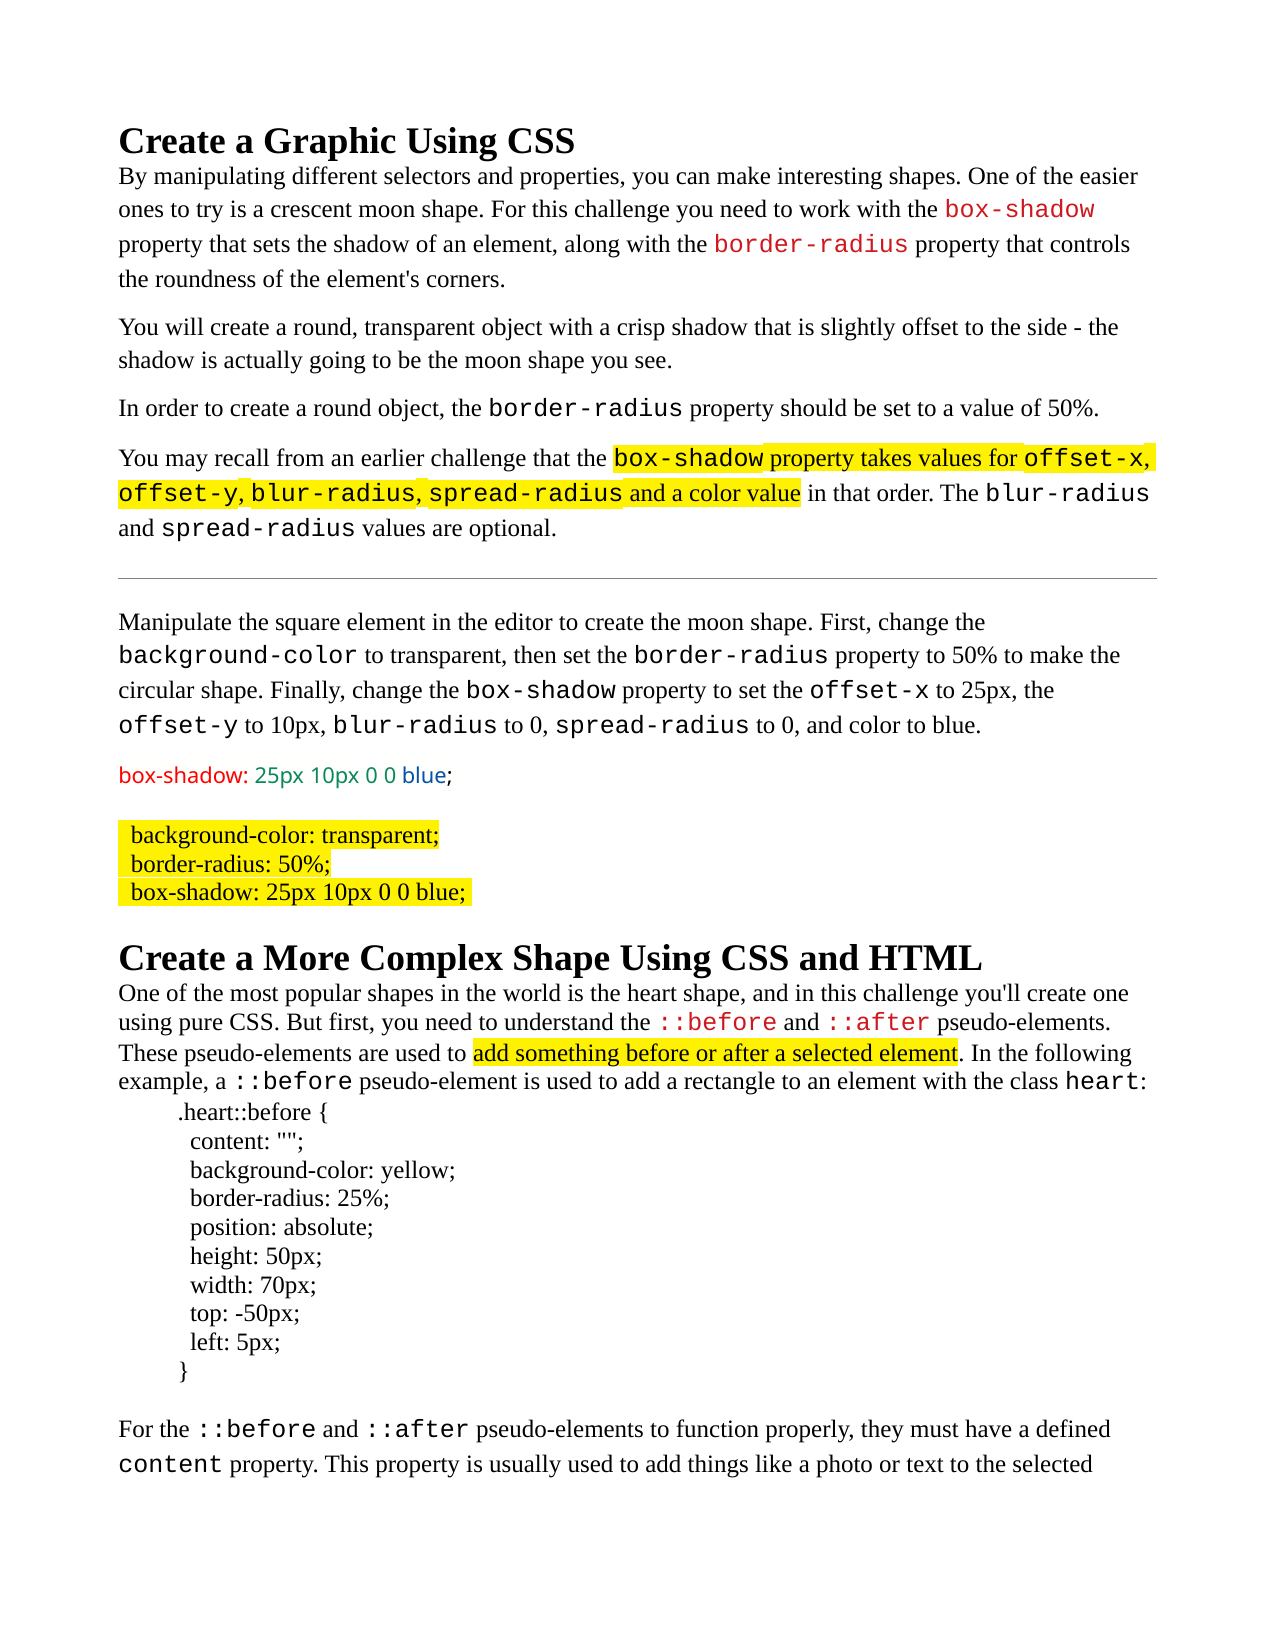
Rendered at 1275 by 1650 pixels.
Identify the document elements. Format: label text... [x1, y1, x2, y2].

text background-color: transparent; [118, 820, 1157, 849]
text Manipulate the square element in the editor to create the moon shape. First, change the background-color to transparent, then set the border-radius property to 50% to make the circular shape. Finally, change the box-shadow property to set the offset-x to 25px, the offset-y to 10px, blur-radius to 0, spread-radius to 0, and color to blue. [118, 607, 1157, 741]
text You will create a round, transparent object with a crisp shadow that is slightly offset to the side - the shadow is actually going to be the moon shape you see. [118, 312, 1157, 374]
text By manipulating different selectors and properties, you can make interesting shapes. One of the easier ones to try is a crescent moon shape. For this challenge you need to work with the box-shadow property that sets the shadow of an element, along with the border-radius property that controls the roundness of the element's corners. [118, 161, 1157, 293]
text border-radius: 50%; [118, 849, 1157, 877]
text For the ::before and ::after pseudo-elements to function properly, they must have a defined content property. This property is usually used to add things like a photo or text to the selected [118, 1414, 1157, 1480]
text box-shadow: 25px 10px 0 0 blue; [118, 760, 1157, 790]
text .heart::before { content: ""; background-color: yellow; border-radius: 25%; position: absolute; height: 50px; width: 70px; top: -50px; left: 5px; } [177, 1097, 1098, 1385]
subtitle Create a Graphic Using CSS [118, 118, 1157, 161]
text In order to create a round object, the border-radius property should be set to a value of 50%. [118, 393, 1157, 423]
text box-shadow: 25px 10px 0 0 blue; [118, 877, 1157, 906]
text You may recall from an earlier challenge that the box-shadow property takes values for offset-x, offset-y, blur-radius, spread-radius and a color value in that order. The blur-radius and spread-radius values are optional. [118, 443, 1157, 544]
text One of the most popular shapes in the world is the heart shape, and in this challenge you'll create one using pure CSS. But first, you need to understand the ::before and ::after pseudo-elements. These pseudo-elements are used to add something before or after a selected element. In the following example, a ::before pseudo-element is used to add a rectangle to an element with the class heart: [118, 978, 1157, 1097]
subtitle Create a More Complex Shape Using CSS and HTML [118, 935, 1157, 978]
